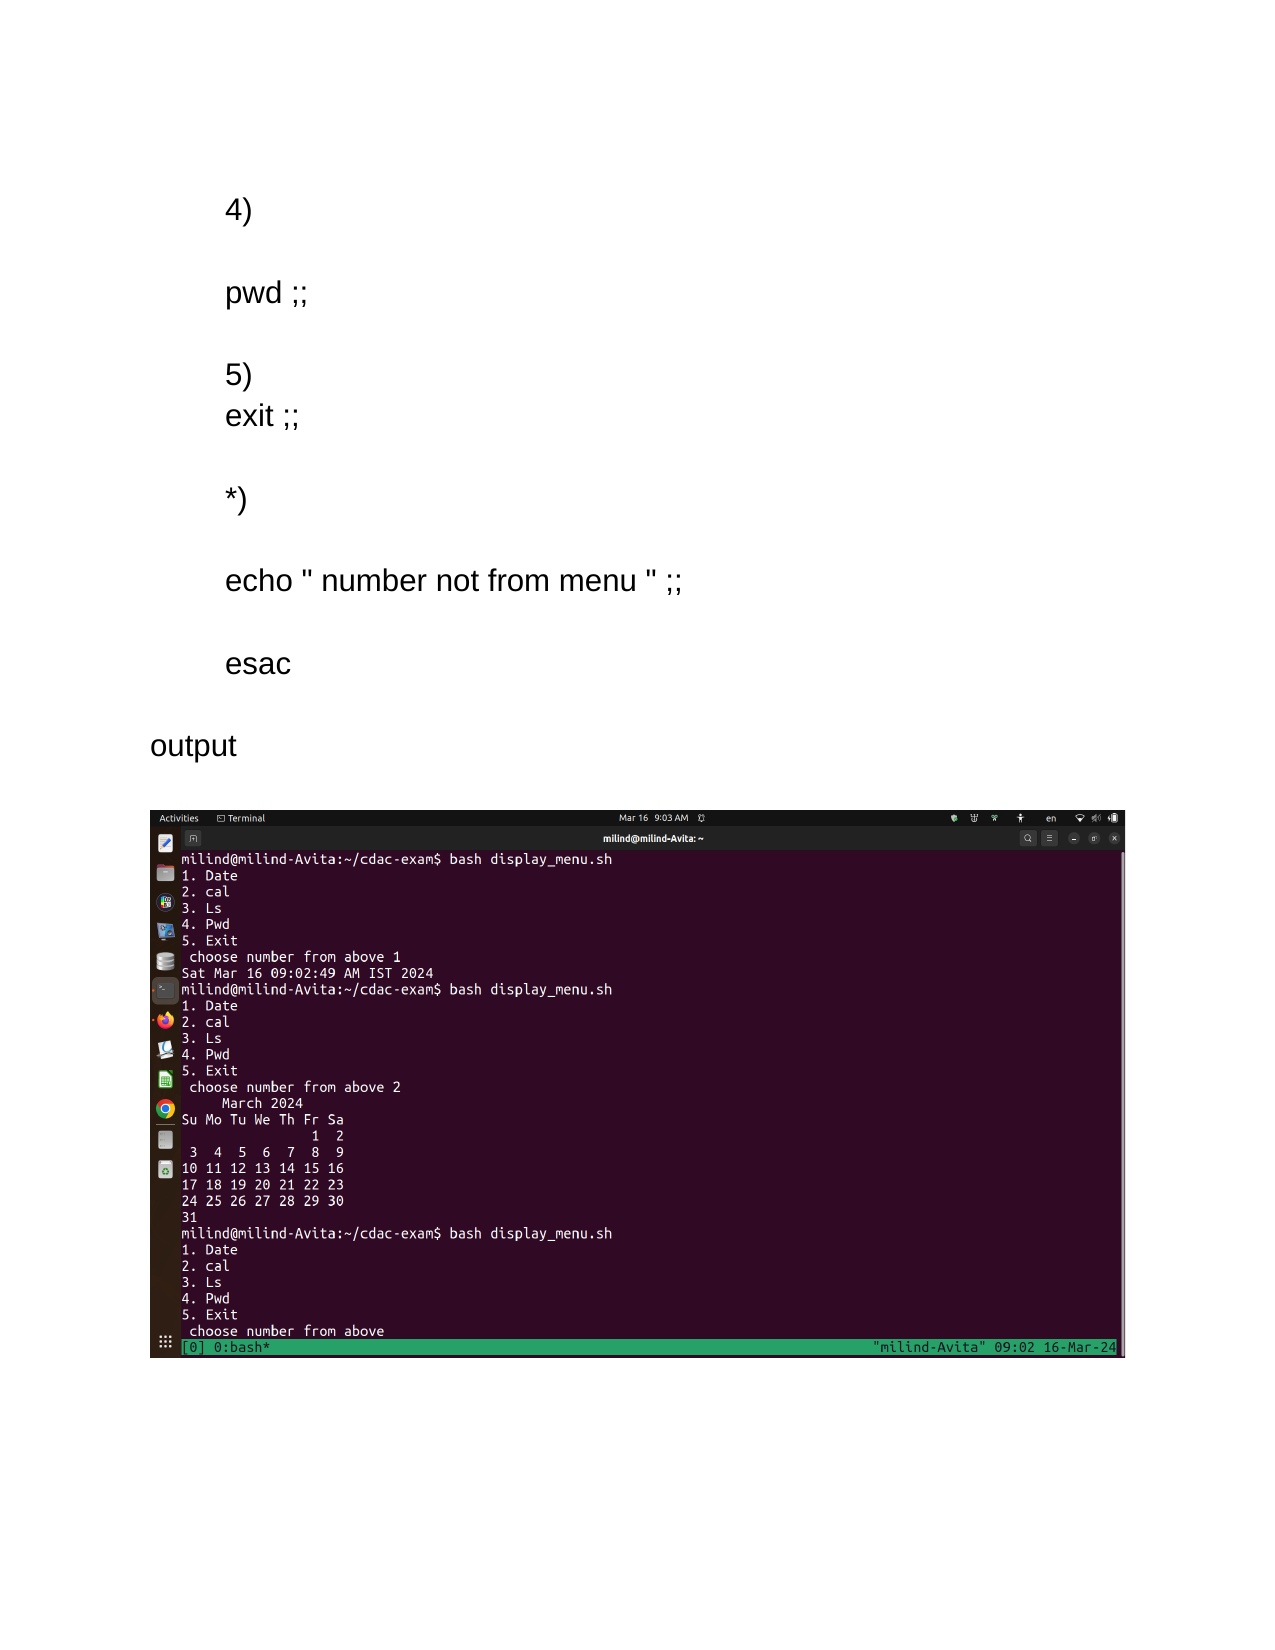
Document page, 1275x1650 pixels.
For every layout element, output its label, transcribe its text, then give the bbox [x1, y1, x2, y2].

text pwd ;; [150, 274, 1125, 310]
text exit ;; [150, 397, 1125, 433]
text esac [150, 645, 1125, 681]
text 4) [150, 191, 1125, 227]
text echo " number not from menu " ;; [150, 562, 1125, 598]
text 5) [150, 356, 1125, 392]
text output [150, 727, 1125, 763]
picture [150, 810, 1125, 1358]
text *) [150, 480, 1125, 516]
